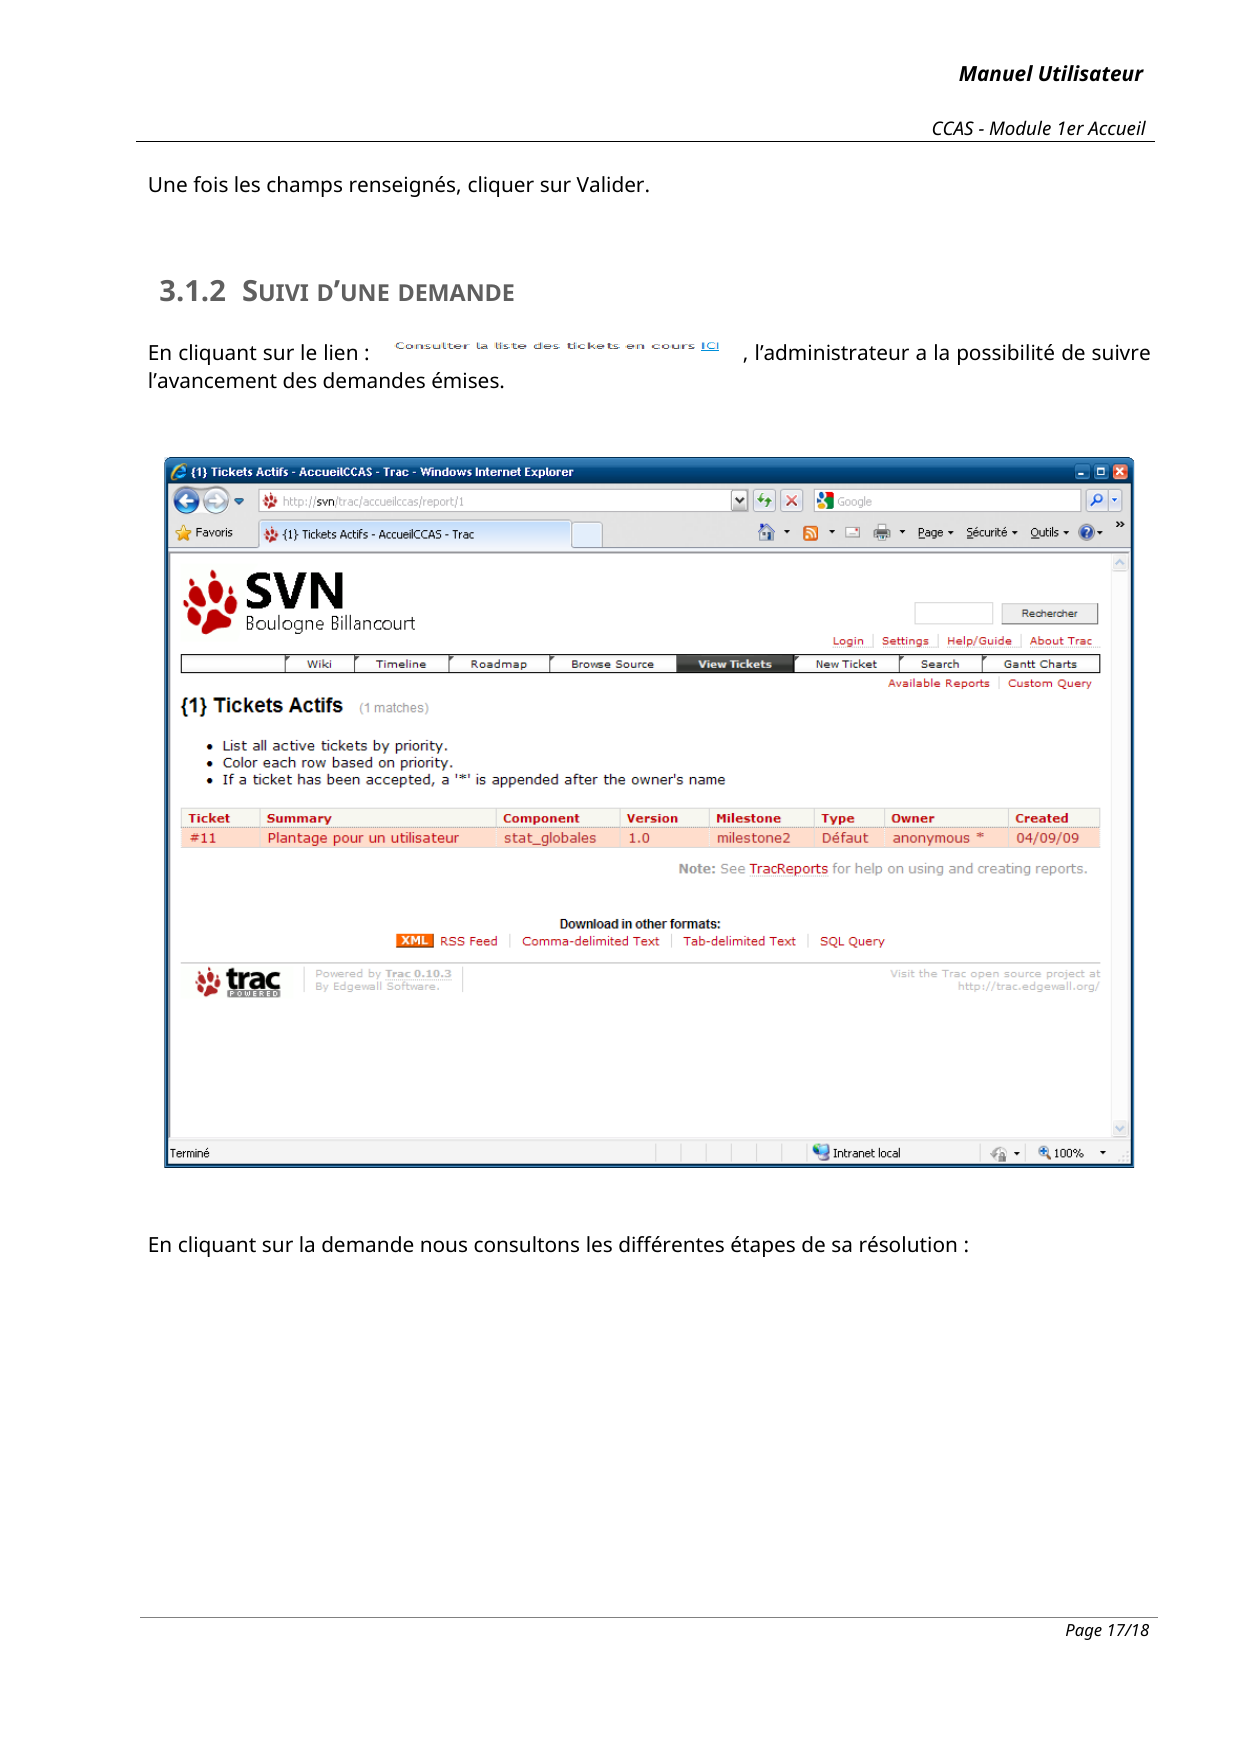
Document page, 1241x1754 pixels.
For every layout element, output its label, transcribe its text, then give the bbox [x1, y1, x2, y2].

picture [392, 338, 727, 352]
text En cliquant sur le lien : , l’administrateur a la possibilité de suivre l’avancement des demandes émises. [148, 329, 1152, 395]
text Une fois les champs renseignés, cliquer sur Valider. [148, 170, 1152, 198]
subtitle Suivi d’une demande [159, 271, 1152, 310]
text En cliquant sur la demande nous consultons les différentes étapes de sa résolution : [148, 1230, 1152, 1258]
picture [164, 457, 1135, 1168]
